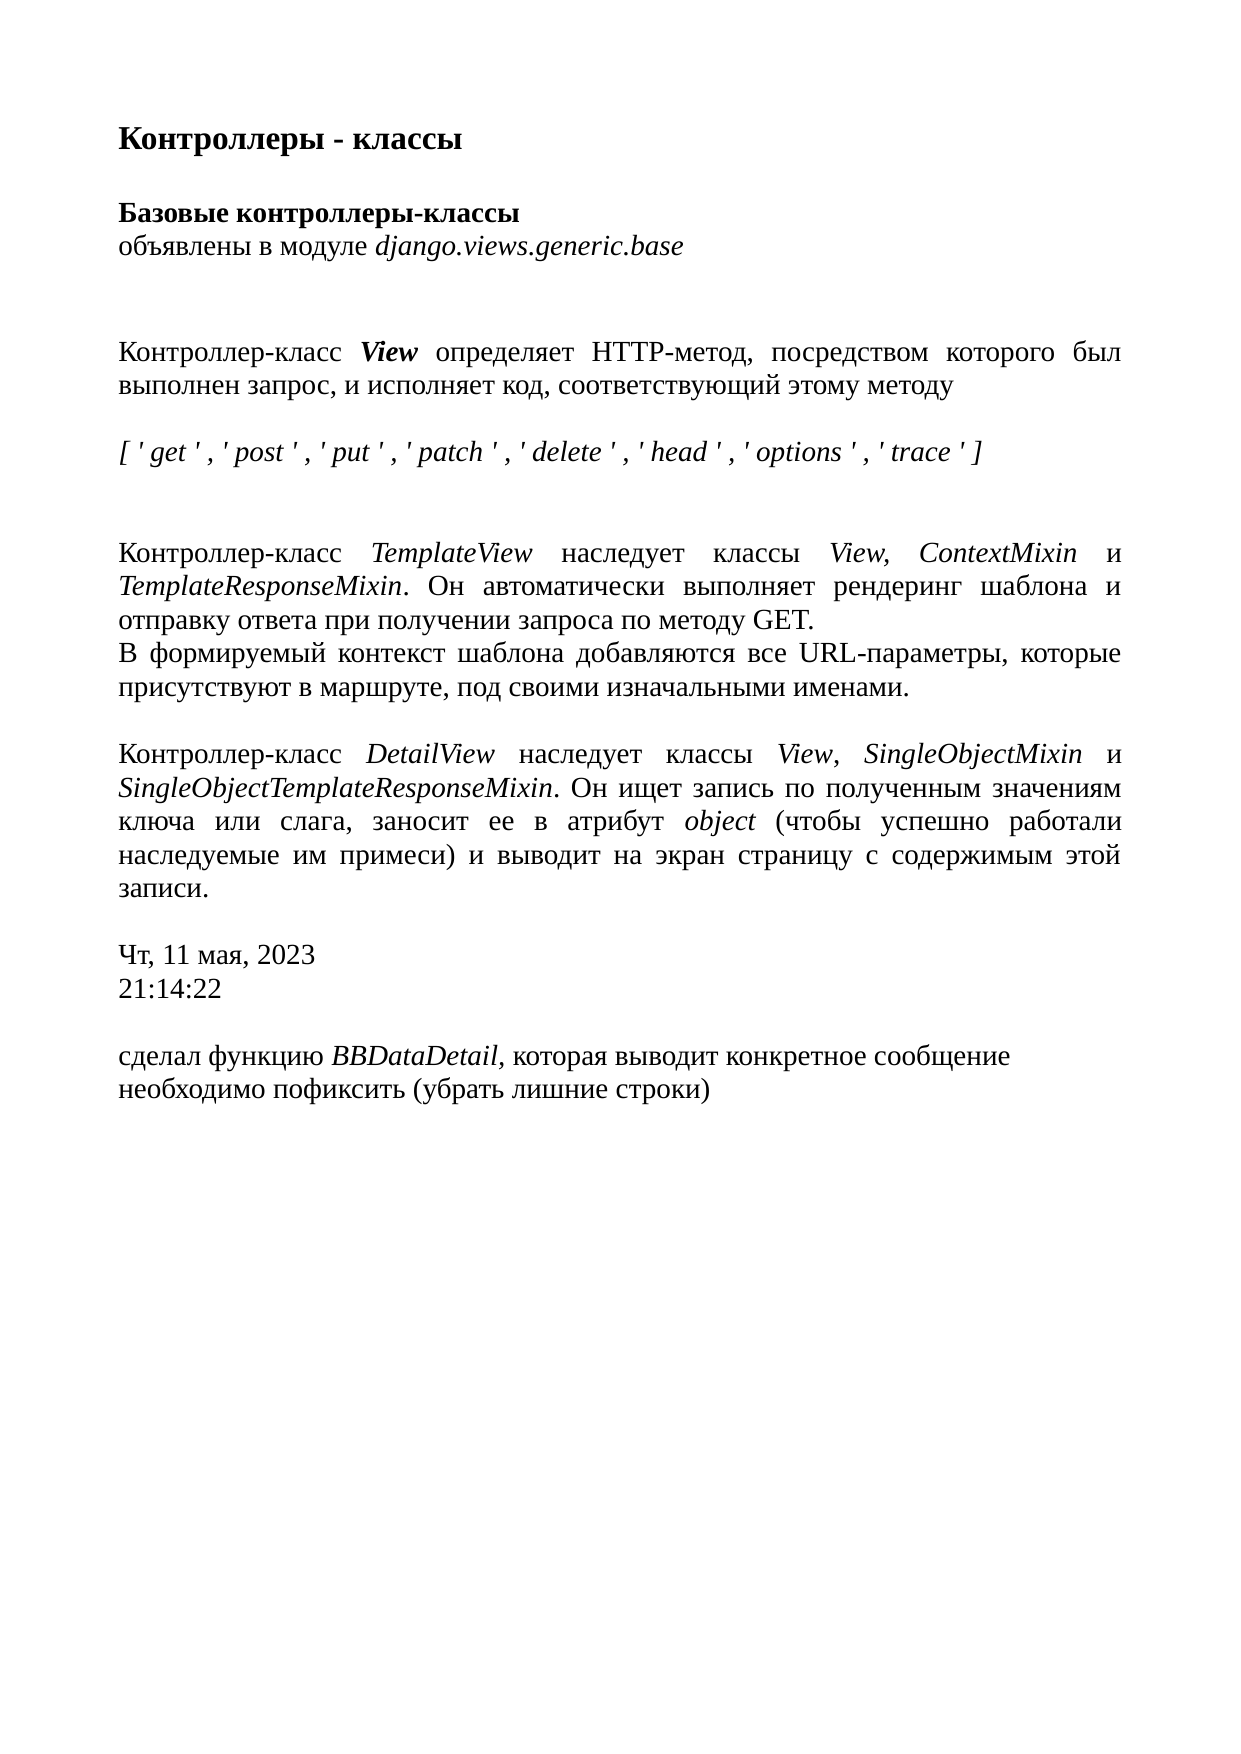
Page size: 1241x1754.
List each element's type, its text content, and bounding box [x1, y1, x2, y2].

text 21:14:22 [118, 971, 1122, 1004]
text необходимо пофиксить (убрать лишние строки) [118, 1072, 1122, 1105]
text Базовые контроллеры-классы [118, 195, 1122, 228]
text объявлены в модуле django.views.generic.base [118, 228, 1122, 262]
text Чт, 11 мая, 2023 [118, 937, 1122, 971]
text Контроллер-класс DetailView наследует классы View, SingleObjectMixin и SingleObjectTemplateResponseMixin. Он ищет запись по полученным значениям ключа или слага, заносит ее в атрибут object (чтобы успешно работали наследуемые им примеси) и выводит на экран страницу с содержимым этой записи. [118, 736, 1122, 904]
text Контроллеры - классы [118, 118, 1122, 156]
text [ ' get ' , ' post ' , ' put ' , ' patch ' , ' delete ' , ' head ' , ' options ' , ' trace ' ] [118, 434, 1122, 468]
text Контроллер-класс View определяет НТТР-метод, посредством которого был выполнен запрос, и исполняет код, соответствующий этому методу [118, 334, 1122, 401]
text В формируемый контекст шаблона добавляются все URL-параметры, которые присутствуют в маршруте, под своими изначальными именами. [118, 636, 1122, 703]
text сделал функцию BBDataDetail, которая выводит конкретное сообщение [118, 1038, 1122, 1072]
text Контроллер-класс TemplateView наследует классы View, ContextMixin и TemplateResponseMixin. Он автоматически выполняет рендеринг шаблона и отправку ответа при получении запроса по методу GET. [118, 535, 1122, 636]
